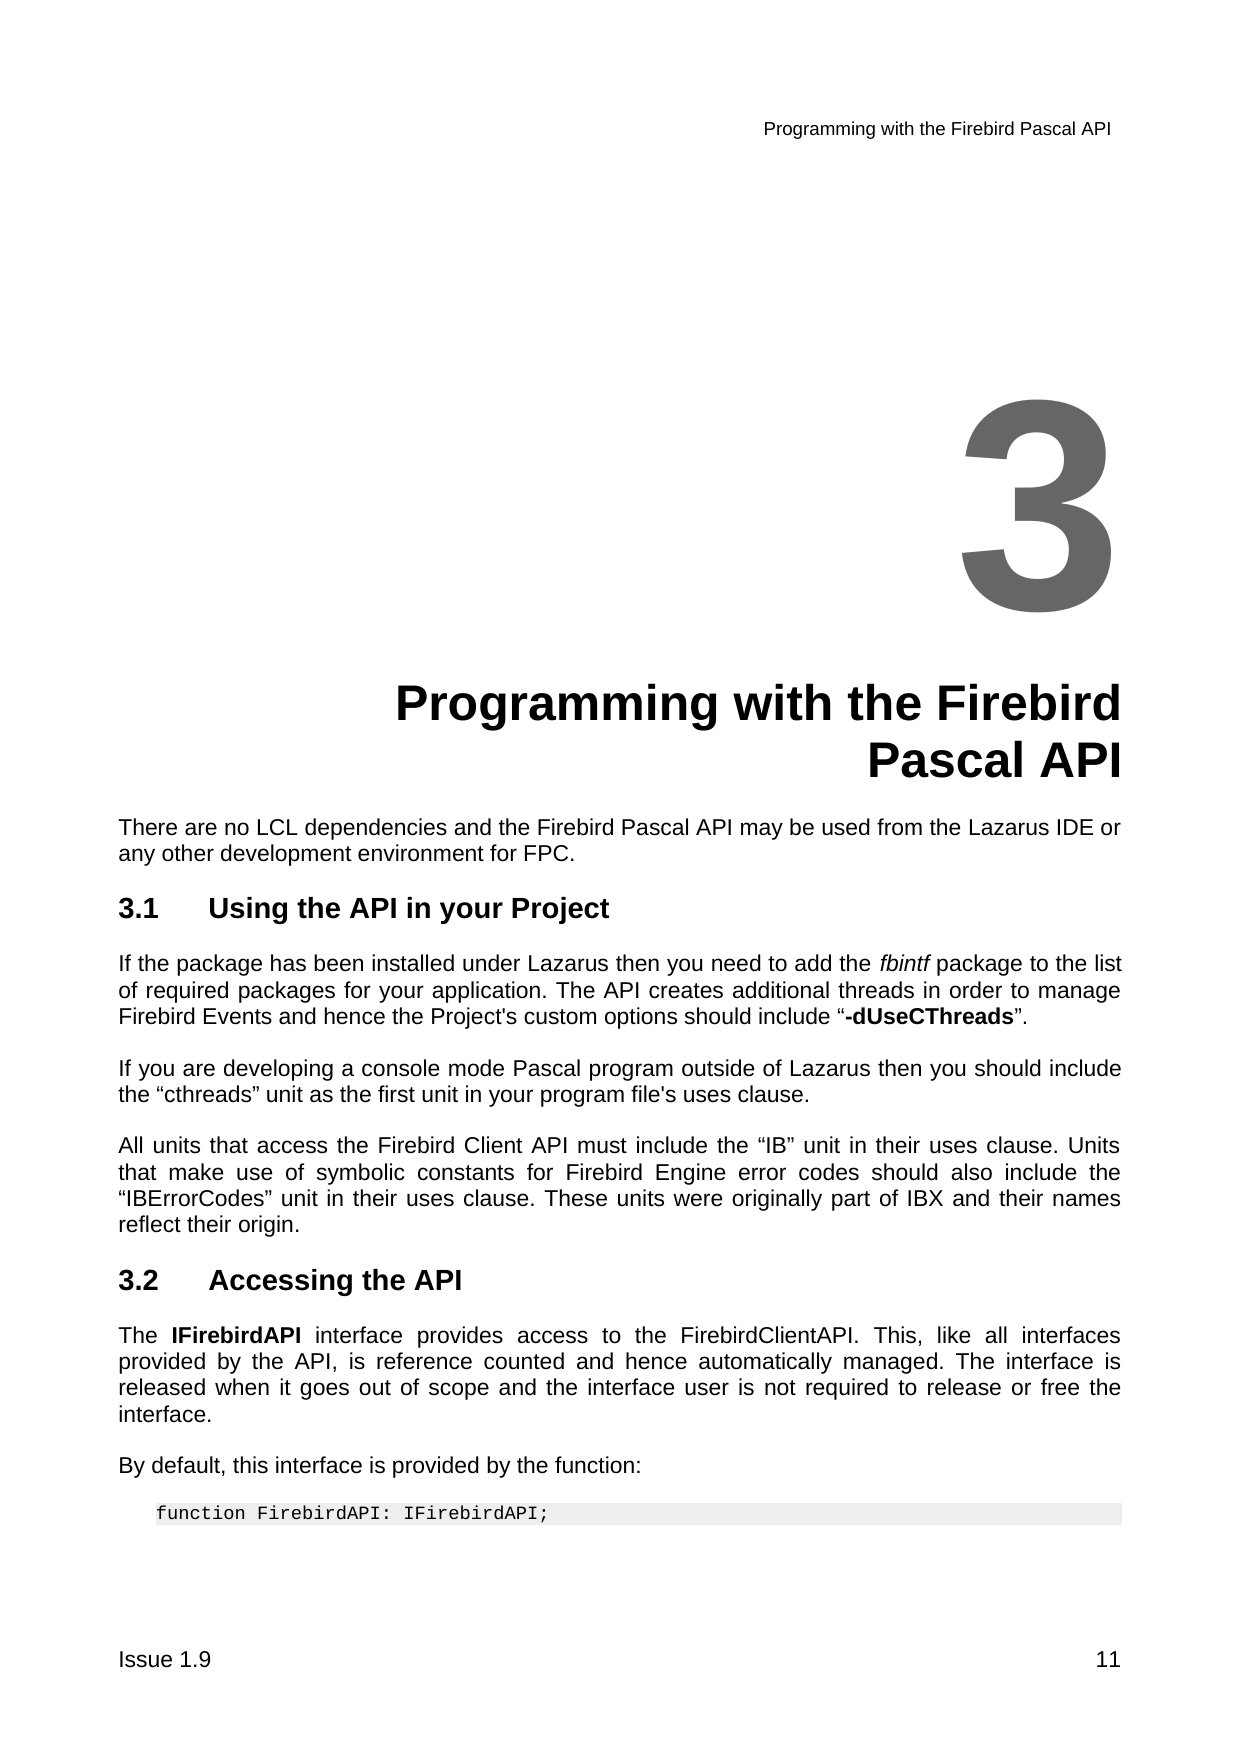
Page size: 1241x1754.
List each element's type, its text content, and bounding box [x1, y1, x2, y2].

text If you are developing a console mode Pascal program outside of Lazarus then you should include the “cthreads” unit as the first unit in your program file's uses clause. [118, 1054, 1122, 1107]
subtitle Using the API in your Project [118, 891, 1122, 925]
text By default, this interface is provided by the function: [118, 1452, 1122, 1478]
text All units that access the Firebird Client API must include the “IB” unit in their uses clause. Units that make use of symbolic constants for Firebird Engine error codes should also include the “IBErrorCodes” unit in their uses clause. These units were originally part of IBX and their names reflect their origin. [118, 1132, 1122, 1238]
text If the package has been installed under Lazarus then you need to add the fbintf package to the list of required packages for your application. The API creates additional threads in order to manage Firebird Events and hence the Project's custom options should include “-dUseCThreads”. [118, 950, 1122, 1029]
text function FirebirdAPI: IFirebirdAPI; [156, 1503, 1122, 1525]
text The IFirebirdAPI interface provides access to the FirebirdClientAPI. This, like all interfaces provided by the API, is reference counted and hence automatically managed. The interface is released when it goes out of scope and the interface user is not required to release or free the interface. [118, 1322, 1122, 1427]
text There are no LCL dependencies and the Firebird Pascal API may be used from the Lazarus IDE or any other development environment for FPC. [118, 814, 1122, 866]
subtitle Programming with the Firebird Pascal API [81, 328, 1122, 788]
subtitle Accessing the API [118, 1263, 1122, 1296]
